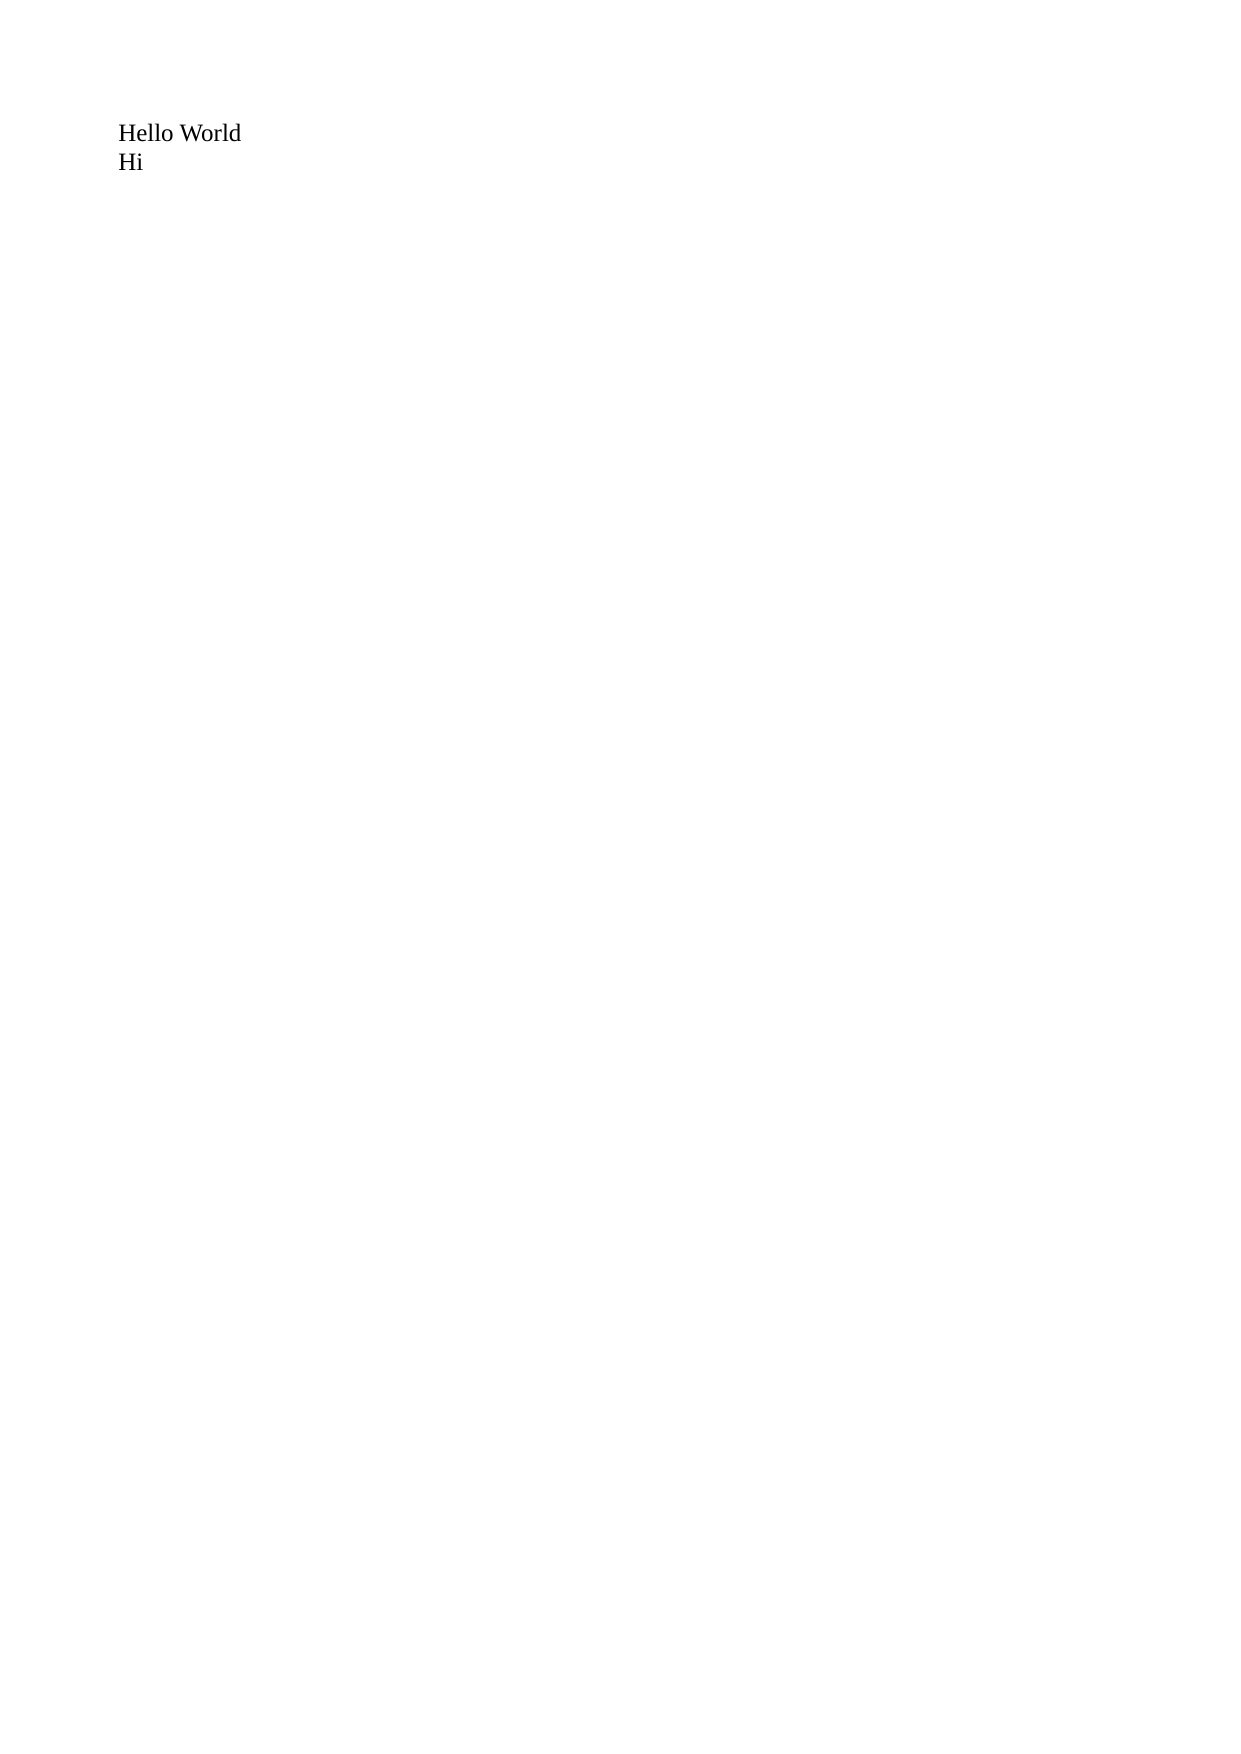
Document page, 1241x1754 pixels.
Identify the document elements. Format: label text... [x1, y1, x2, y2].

text Hello World [118, 118, 1122, 147]
text Hi [118, 147, 1122, 176]
